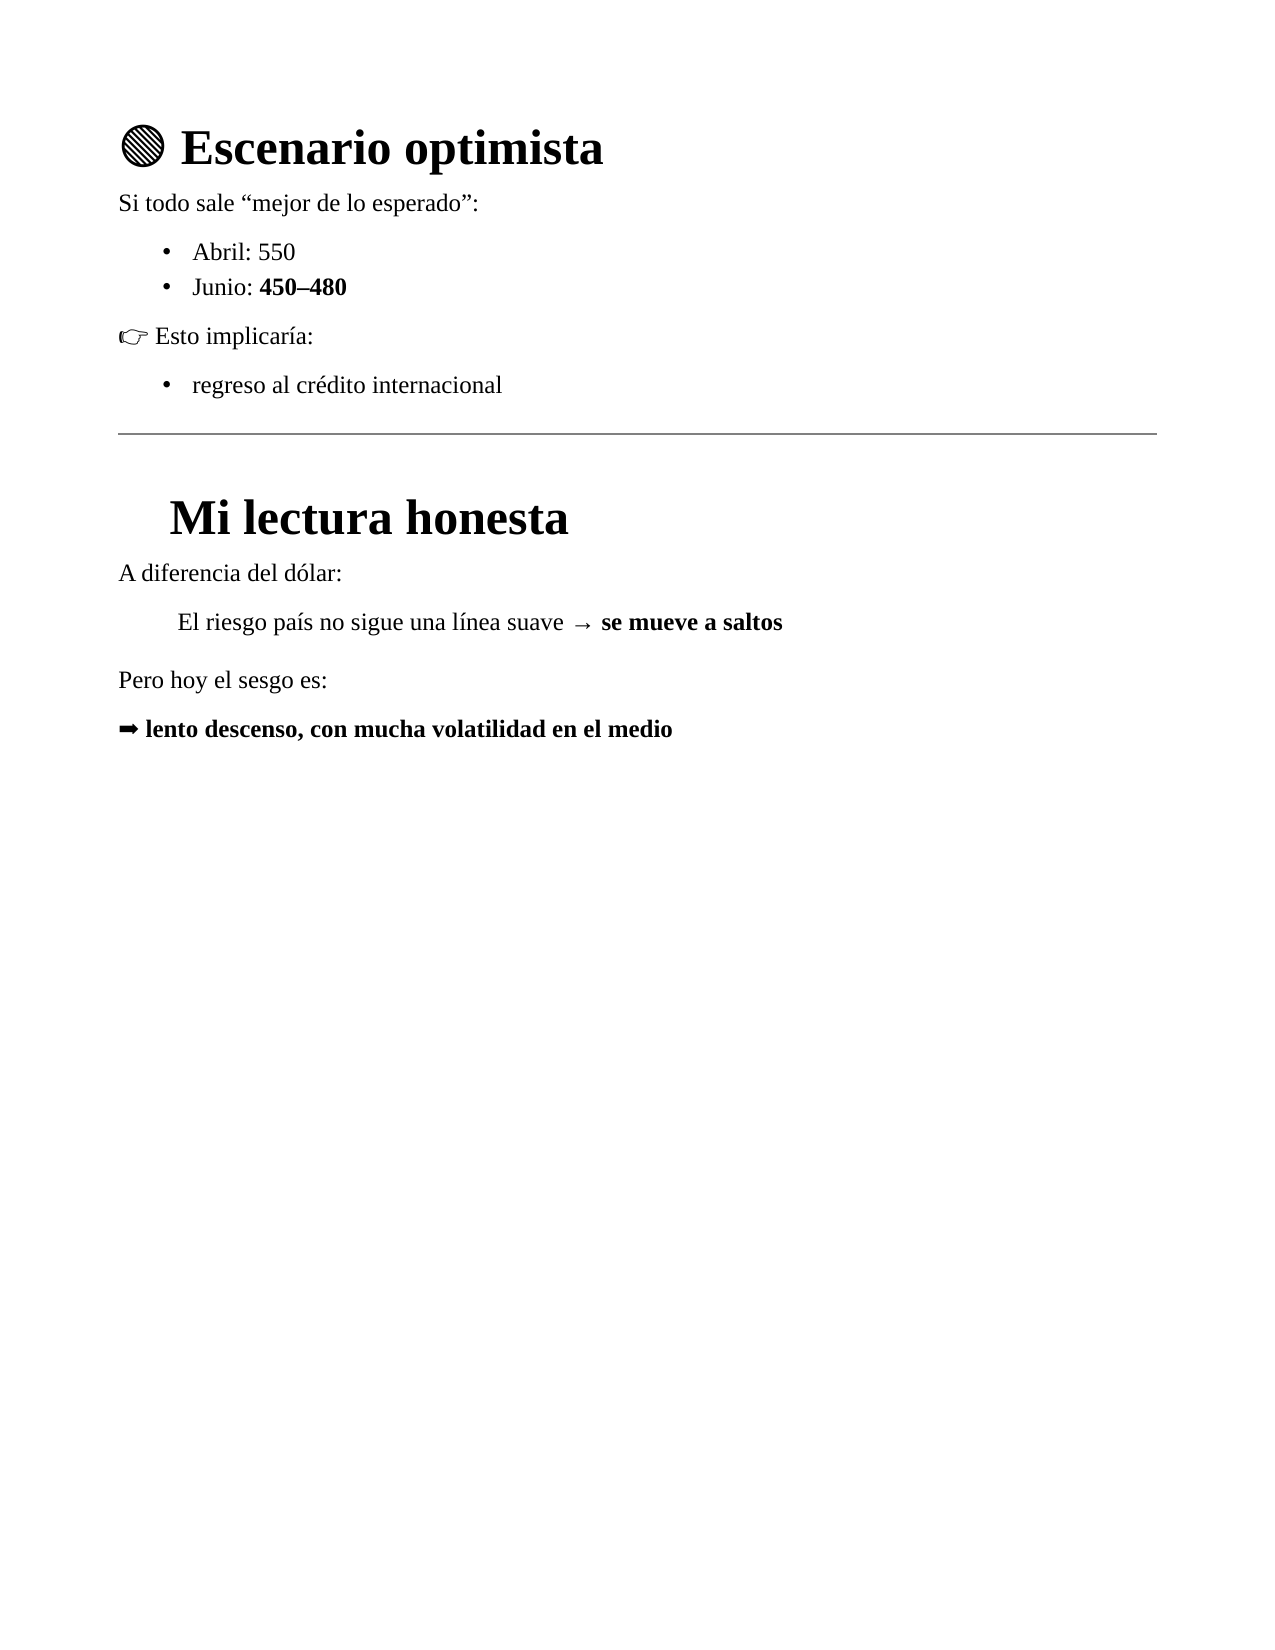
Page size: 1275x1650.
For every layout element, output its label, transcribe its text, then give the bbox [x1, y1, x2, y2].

text Si todo sale “mejor de lo esperado”: [118, 188, 1157, 217]
list regreso al crédito internacional [162, 370, 1157, 398]
text El riesgo país no sigue una línea suave → se mueve a saltos [177, 607, 1098, 636]
text 👉 Esto implicaría: [118, 321, 1157, 349]
text A diferencia del dólar: [118, 558, 1157, 587]
list Junio: 450–480 [162, 272, 1157, 300]
subtitle 🧭 Mi lectura honesta [118, 488, 1157, 546]
subtitle 🟢 Escenario optimista [118, 118, 1157, 176]
text ➡️ lento descenso, con mucha volatilidad en el medio [118, 714, 1157, 743]
list Abril: 550 [162, 237, 1157, 266]
text Pero hoy el sesgo es: [118, 665, 1157, 694]
